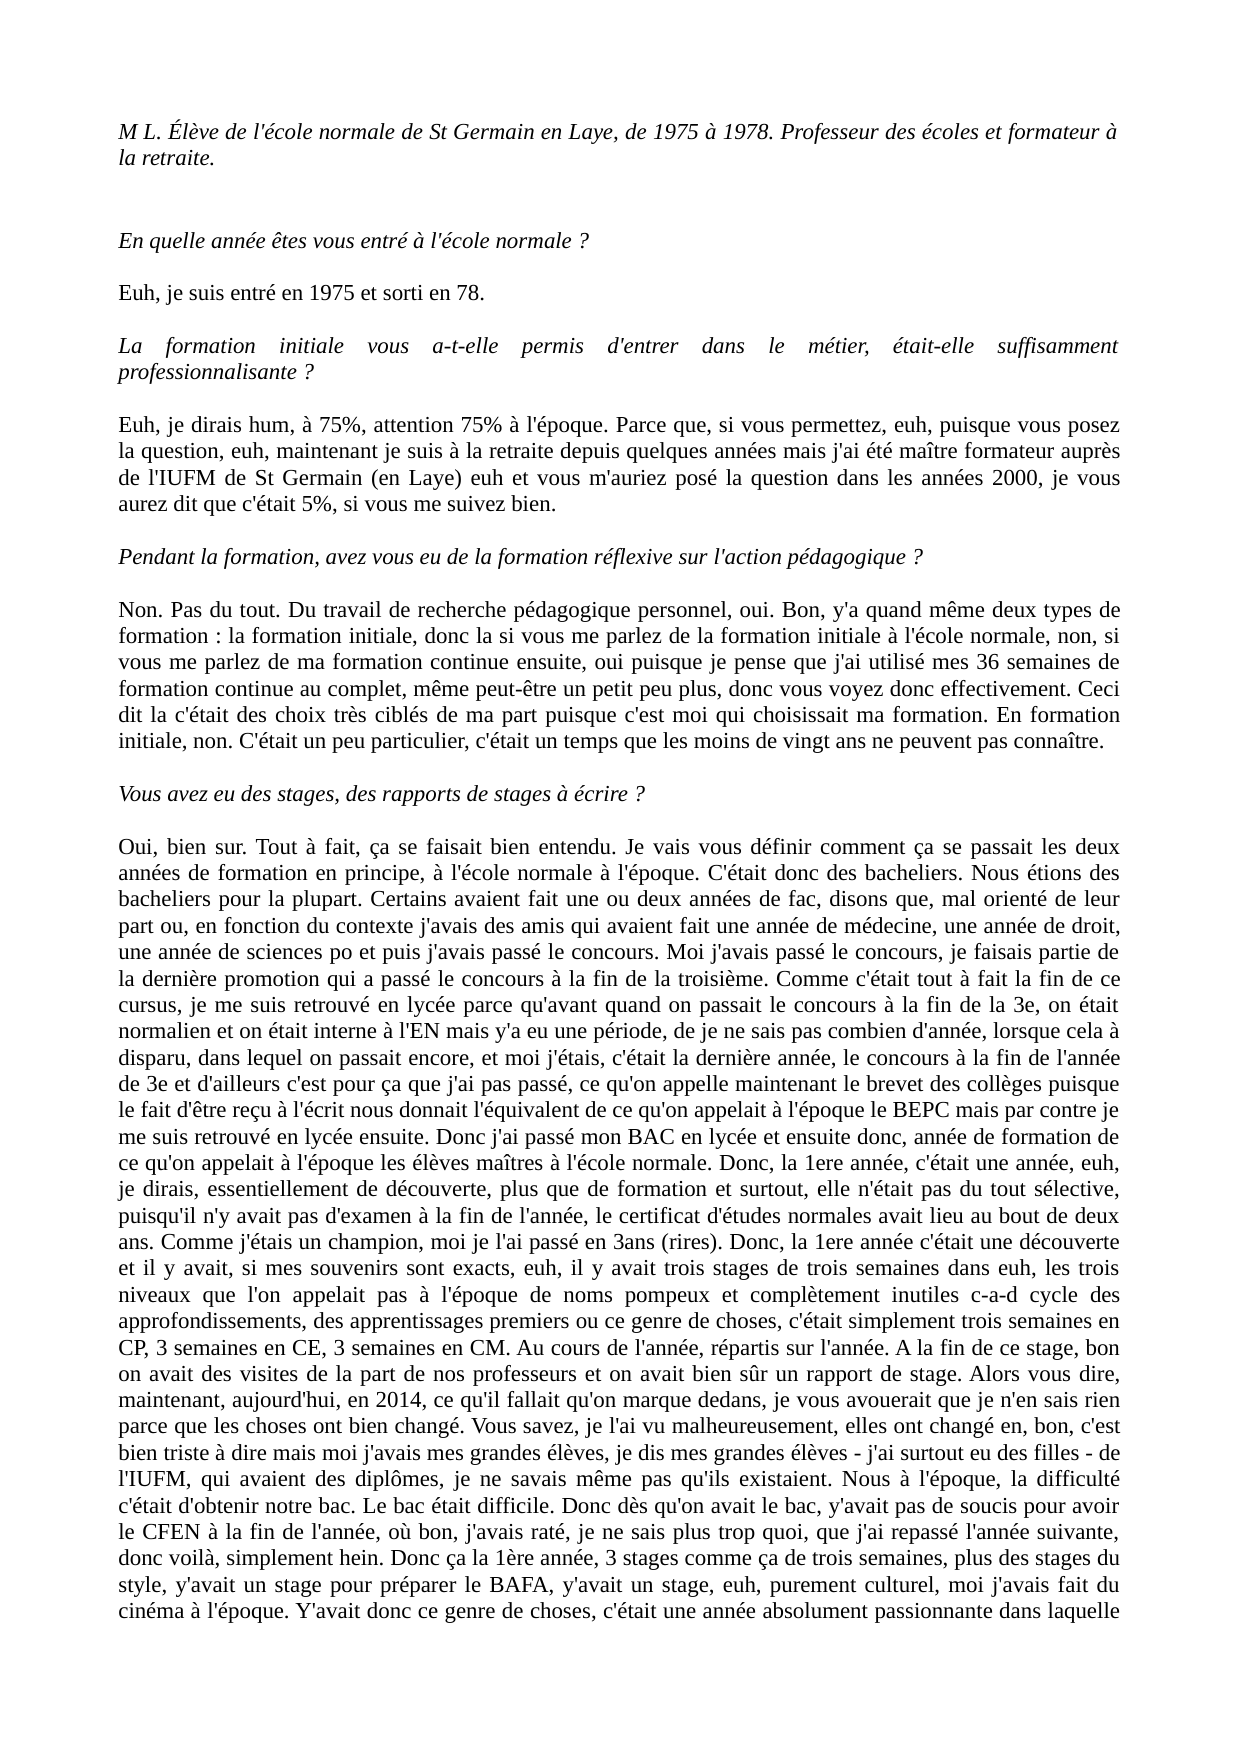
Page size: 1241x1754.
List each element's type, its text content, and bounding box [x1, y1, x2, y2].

text En quelle année êtes vous entré à l'école normale ? [118, 227, 1122, 253]
text Pendant la formation, avez vous eu de la formation réflexive sur l'action pédagogique ? [118, 543, 1122, 569]
text Vous avez eu des stages, des rapports de stages à écrire ? [118, 780, 1122, 806]
text Euh, je suis entré en 1975 et sorti en 78. [118, 279, 1122, 306]
text Euh, je dirais hum, à 75%, attention 75% à l'époque. Parce que, si vous permettez, euh, puisque vous posez la question, euh, maintenant je suis à la retraite depuis quelques années mais j'ai été maître formateur auprès de l'IUFM de St Germain (en Laye) euh et vous m'auriez posé la question dans les années 2000, je vous aurez dit que c'était 5%, si vous me suivez bien. [118, 411, 1122, 517]
text Non. Pas du tout. Du travail de recherche pédagogique personnel, oui. Bon, y'a quand même deux types de formation : la formation initiale, donc la si vous me parlez de la formation initiale à l'école normale, non, si vous me parlez de ma formation continue ensuite, oui puisque je pense que j'ai utilisé mes 36 semaines de formation continue au complet, même peut-être un petit peu plus, donc vous voyez donc effectivement. Ceci dit la c'était des choix très ciblés de ma part puisque c'est moi qui choisissait ma formation. En formation initiale, non. C'était un peu particulier, c'était un temps que les moins de vingt ans ne peuvent pas connaître. [118, 596, 1122, 754]
text La formation initiale vous a-t-elle permis d'entrer dans le métier, était-elle suffisamment professionnalisante ? [118, 332, 1122, 385]
text Oui, bien sur. Tout à fait, ça se faisait bien entendu. Je vais vous définir comment ça se passait les deux années de formation en principe, à l'école normale à l'époque. C'était donc des bacheliers. Nous étions des bacheliers pour la plupart. Certains avaient fait une ou deux années de fac, disons que, mal orienté de leur part ou, en fonction du contexte j'avais des amis qui avaient fait une année de médecine, une année de droit, une année de sciences po et puis j'avais passé le concours. Moi j'avais passé le concours, je faisais partie de la dernière promotion qui a passé le concours à la fin de la troisième. Comme c'était tout à fait la fin de ce cursus, je me suis retrouvé en lycée parce qu'avant quand on passait le concours à la fin de la 3e, on était normalien et on était interne à l'EN mais y'a eu une période, de je ne sais pas combien d'année, lorsque cela à disparu, dans lequel on passait encore, et moi j'étais, c'était la dernière année, le concours à la fin de l'année de 3e et d'ailleurs c'est pour ça que j'ai pas passé, ce qu'on appelle maintenant le brevet des collèges puisque le fait d'être reçu à l'écrit nous donnait l'équivalent de ce qu'on appelait à l'époque le BEPC mais par contre je me suis retrouvé en lycée ensuite. Donc j'ai passé mon BAC en lycée et ensuite donc, année de formation de ce qu'on appelait à l'époque les élèves maîtres à l'école normale. Donc, la 1ere année, c'était une année, euh, je dirais, essentiellement de découverte, plus que de formation et surtout, elle n'était pas du tout sélective, puisqu'il n'y avait pas d'examen à la fin de l'année, le certificat d'études normales avait lieu au bout de deux ans. Comme j'étais un champion, moi je l'ai passé en 3ans (rires). Donc, la 1ere année c'était une découverte et il y avait, si mes souvenirs sont exacts, euh, il y avait trois stages de trois semaines dans euh, les trois niveaux que l'on appelait pas à l'époque de noms pompeux et complètement inutiles c-a-d cycle des approfondissements, des apprentissages premiers ou ce genre de choses, c'était simplement trois semaines en CP, 3 semaines en CE, 3 semaines en CM. Au cours de l'année, répartis sur l'année. A la fin de ce stage, bon on avait des visites de la part de nos professeurs et on avait bien sûr un rapport de stage. Alors vous dire, maintenant, aujourd'hui, en 2014, ce qu'il fallait qu'on marque dedans, je vous avouerait que je n'en sais rien parce que les choses ont bien changé. Vous savez, je l'ai vu malheureusement, elles ont changé en, bon, c'est bien triste à dire mais moi j'avais mes grandes élèves, je dis mes grandes élèves - j'ai surtout eu des filles - de l'IUFM, qui avaient des diplômes, je ne savais même pas qu'ils existaient. Nous à l'époque, la difficulté c'était d'obtenir notre bac. Le bac était difficile. Donc dès qu'on avait le bac, y'avait pas de soucis pour avoir le CFEN à la fin de l'année, où bon, j'avais raté, je ne sais plus trop quoi, que j'ai repassé l'année suivante, donc voilà, simplement hein. Donc ça la 1ère année, 3 stages comme ça de trois semaines, plus des stages du style, y'avait un stage pour préparer le BAFA, y'avait un stage, euh, purement culturel, moi j'avais fait du cinéma à l'époque. Y'avait donc ce genre de choses, c'était une année absolument passionnante dans laquelle [118, 833, 1122, 1623]
